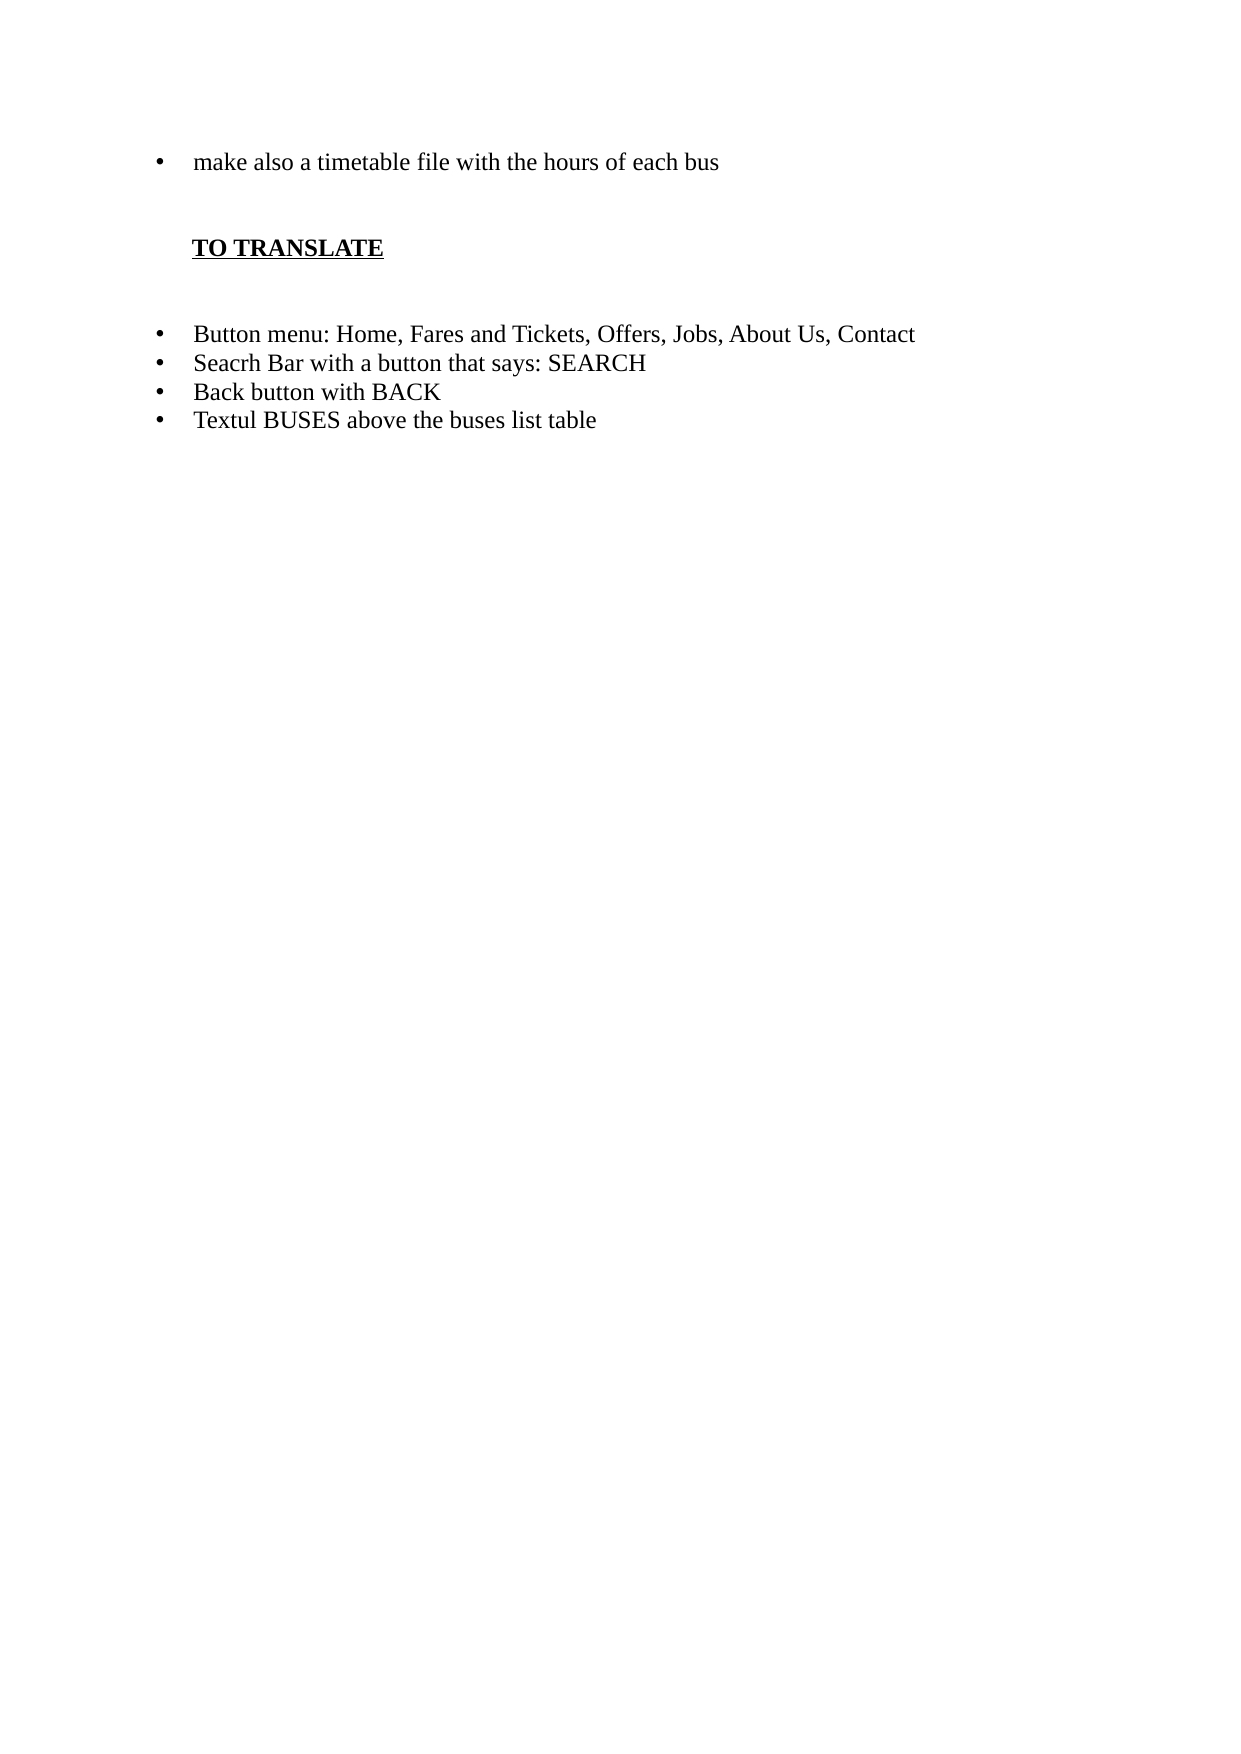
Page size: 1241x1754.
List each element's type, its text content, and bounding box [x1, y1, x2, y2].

list Seacrh Bar with a button that says: SEARCH [156, 348, 1122, 377]
list Button menu: Home, Fares and Tickets, Offers, Jobs, About Us, Contact [156, 319, 1122, 348]
list Textul BUSES above the buses list table [156, 406, 1122, 434]
list Back button with BACK [156, 377, 1122, 406]
text TO TRANSLATE [118, 233, 1122, 262]
list make also a timetable file with the hours of each bus [156, 147, 1122, 176]
